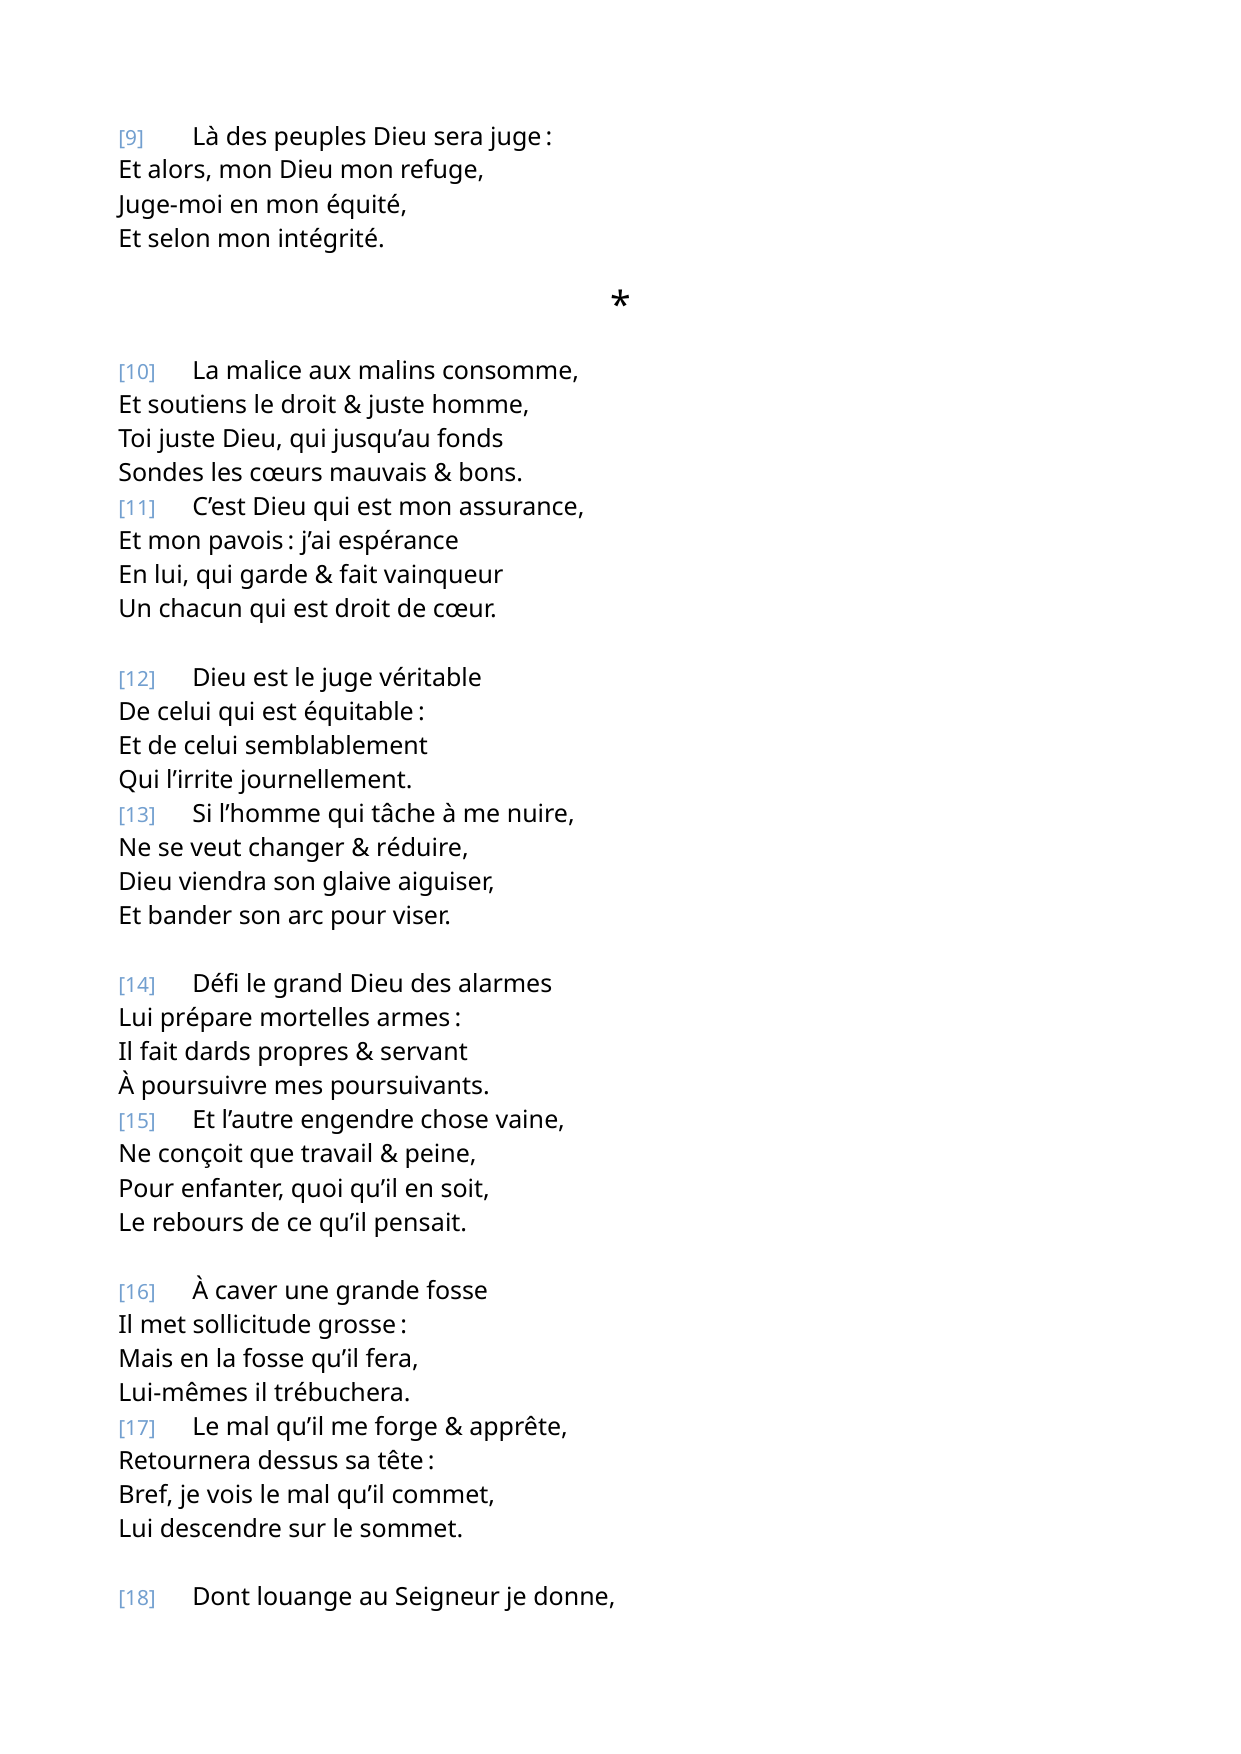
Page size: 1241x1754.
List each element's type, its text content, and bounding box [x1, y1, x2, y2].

text Il met sollicitude grosse : [118, 1306, 1122, 1341]
text Qui l’irrite journellement. [118, 761, 1122, 796]
text Et selon mon intégrité. [118, 220, 1122, 254]
text Ne conçoit que travail & peine, [118, 1136, 1122, 1170]
text [14] Défi le grand Dieu des alarmes [118, 966, 1122, 1000]
text Lui-mêmes il trébuchera. [118, 1374, 1122, 1409]
text Dieu viendra son glaive aiguiser, [118, 864, 1122, 898]
text [10] La malice aux malins consomme, [118, 353, 1122, 387]
text [17] Le mal qu’il me forge & apprête, [118, 1409, 1122, 1443]
text Lui descendre sur le sommet. [118, 1511, 1122, 1545]
text Juge-moi en mon équité, [118, 186, 1122, 220]
text [11] C’est Dieu qui est mon assurance, [118, 489, 1122, 523]
text [9] Là des peuples Dieu sera juge : [118, 118, 1122, 152]
text Toi juste Dieu, qui jusqu’au fonds [118, 421, 1122, 455]
text Pour enfanter, quoi qu’il en soit, [118, 1170, 1122, 1204]
text Sondes les cœurs mauvais & bons. [118, 455, 1122, 489]
text Et de celui semblablement [118, 727, 1122, 761]
text Et soutiens le droit & juste homme, [118, 387, 1122, 421]
text À poursuivre mes poursuivants. [118, 1068, 1122, 1102]
text Un chacun qui est droit de cœur. [118, 591, 1122, 625]
text Bref, je vois le mal qu’il commet, [118, 1477, 1122, 1511]
text Lui prépare mortelles armes : [118, 1000, 1122, 1034]
text Ne se veut changer & réduire, [118, 829, 1122, 864]
text [16] À caver une grande fosse [118, 1272, 1122, 1306]
text Et mon pavois : j’ai espérance [118, 523, 1122, 557]
text Mais en la fosse qu’il fera, [118, 1341, 1122, 1374]
text Retournera dessus sa tête : [118, 1443, 1122, 1477]
text [18] Dont louange au Seigneur je donne, [118, 1579, 1122, 1613]
text Et bander son arc pour viser. [118, 898, 1122, 932]
text Le rebours de ce qu’il pensait. [118, 1204, 1122, 1238]
text * [118, 278, 1122, 329]
text Il fait dards propres & servant [118, 1034, 1122, 1068]
text De celui qui est équitable : [118, 693, 1122, 727]
text En lui, qui garde & fait vainqueur [118, 557, 1122, 591]
text [13] Si l’homme qui tâche à me nuire, [118, 796, 1122, 829]
text [15] Et l’autre engendre chose vaine, [118, 1102, 1122, 1136]
text [12] Dieu est le juge véritable [118, 659, 1122, 693]
text Et alors, mon Dieu mon refuge, [118, 152, 1122, 186]
